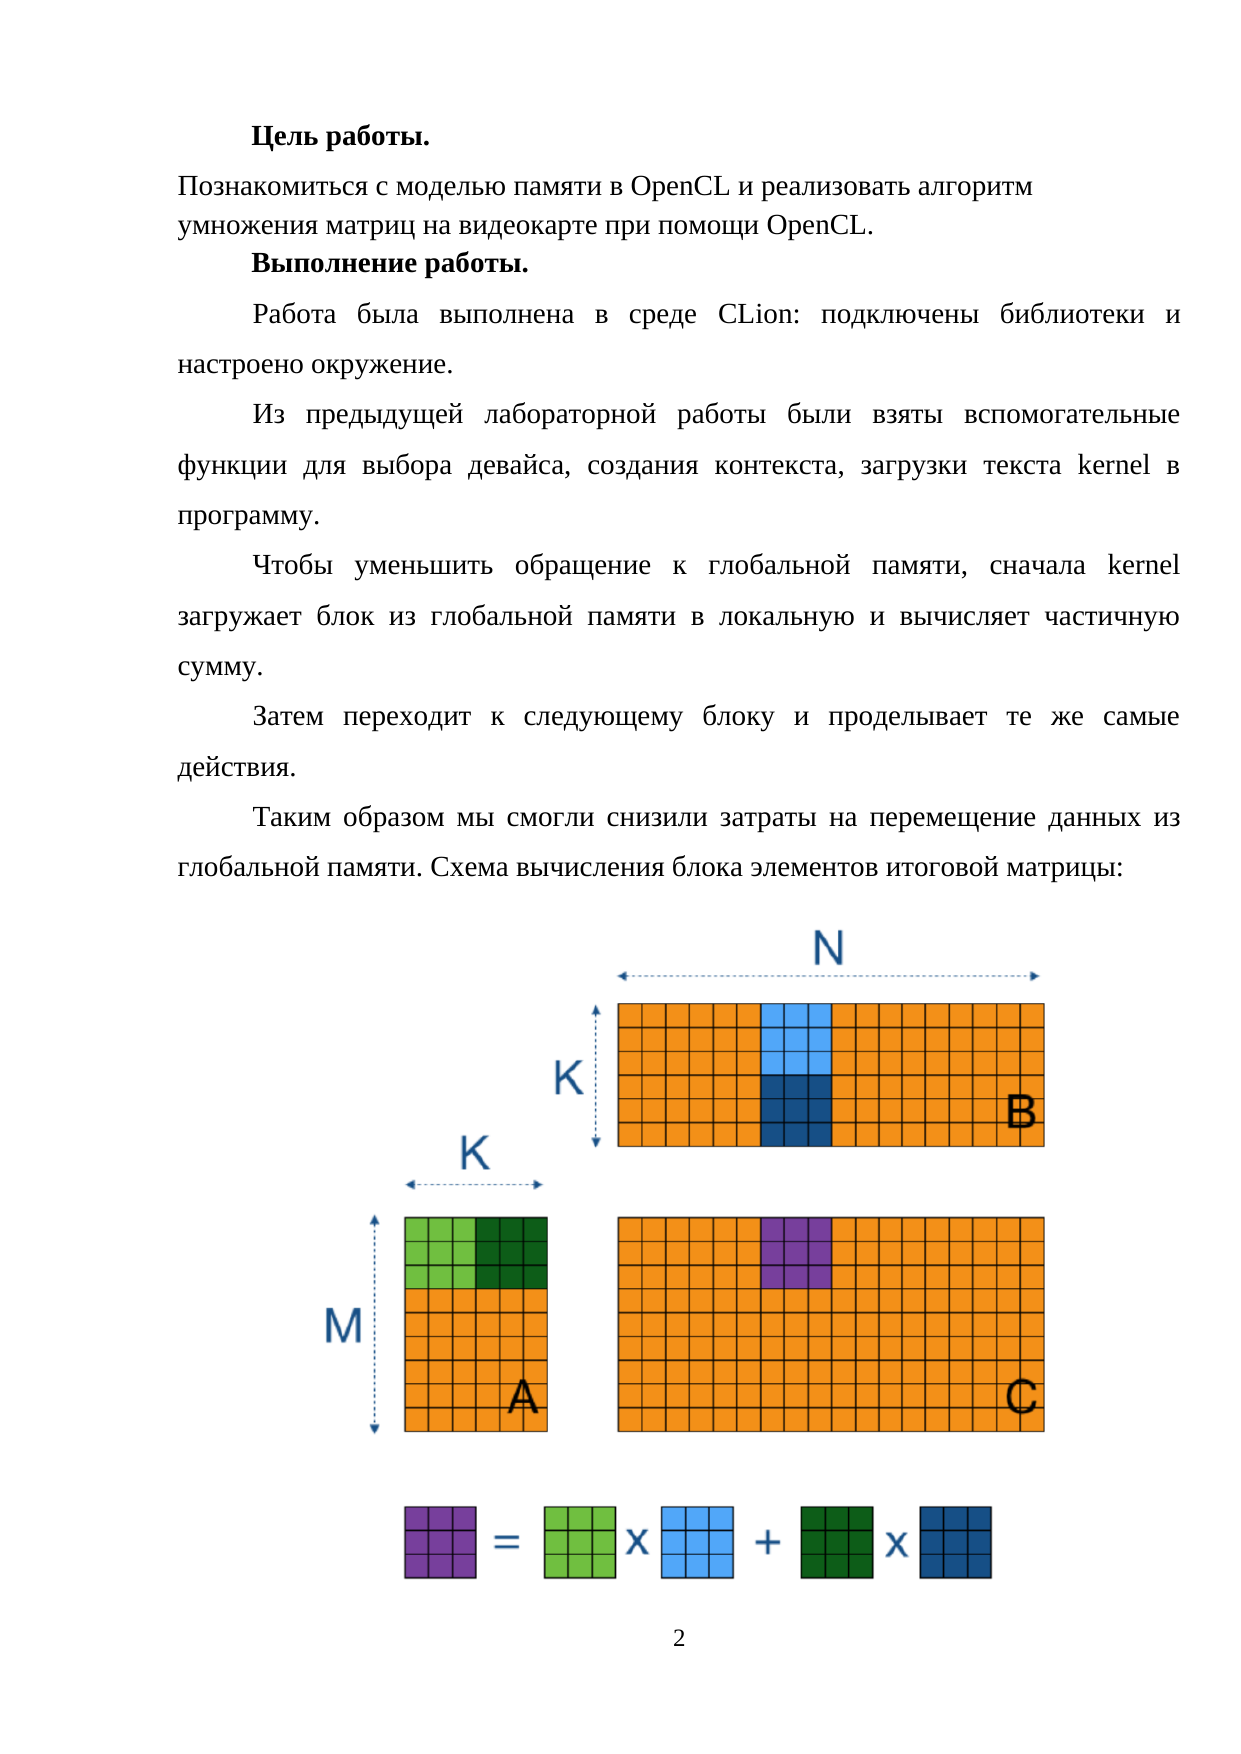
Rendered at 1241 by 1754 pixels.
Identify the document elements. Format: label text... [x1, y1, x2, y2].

text Выполнение работы. [177, 246, 1181, 279]
text Из предыдущей лабораторной работы были взяты вспомогательные функции для выбора девайса, создания контекста, загрузки текста kernel в программу. [177, 396, 1181, 531]
text Познакомиться с моделью памяти в OpenCL и реализовать алгоритм умножения матриц на видеокарте при помощи OpenCL. [177, 168, 1181, 241]
text Чтобы уменьшить обращение к глобальной памяти, сначала kernel загружает блок из глобальной памяти в локальную и вычисляет частичную сумму. [177, 547, 1181, 682]
text Затем переходит к следующему блоку и проделывает те же самые действия. [177, 698, 1181, 782]
picture [276, 899, 1082, 1612]
text Цель работы. [177, 118, 1181, 152]
text Таким образом мы смогли снизили затраты на перемещение данных из глобальной памяти. Схема вычисления блока элементов итоговой матрицы: [177, 799, 1181, 883]
text Работа была выполнена в среде CLion: подключены библиотеки и настроено окружение. [177, 296, 1181, 380]
